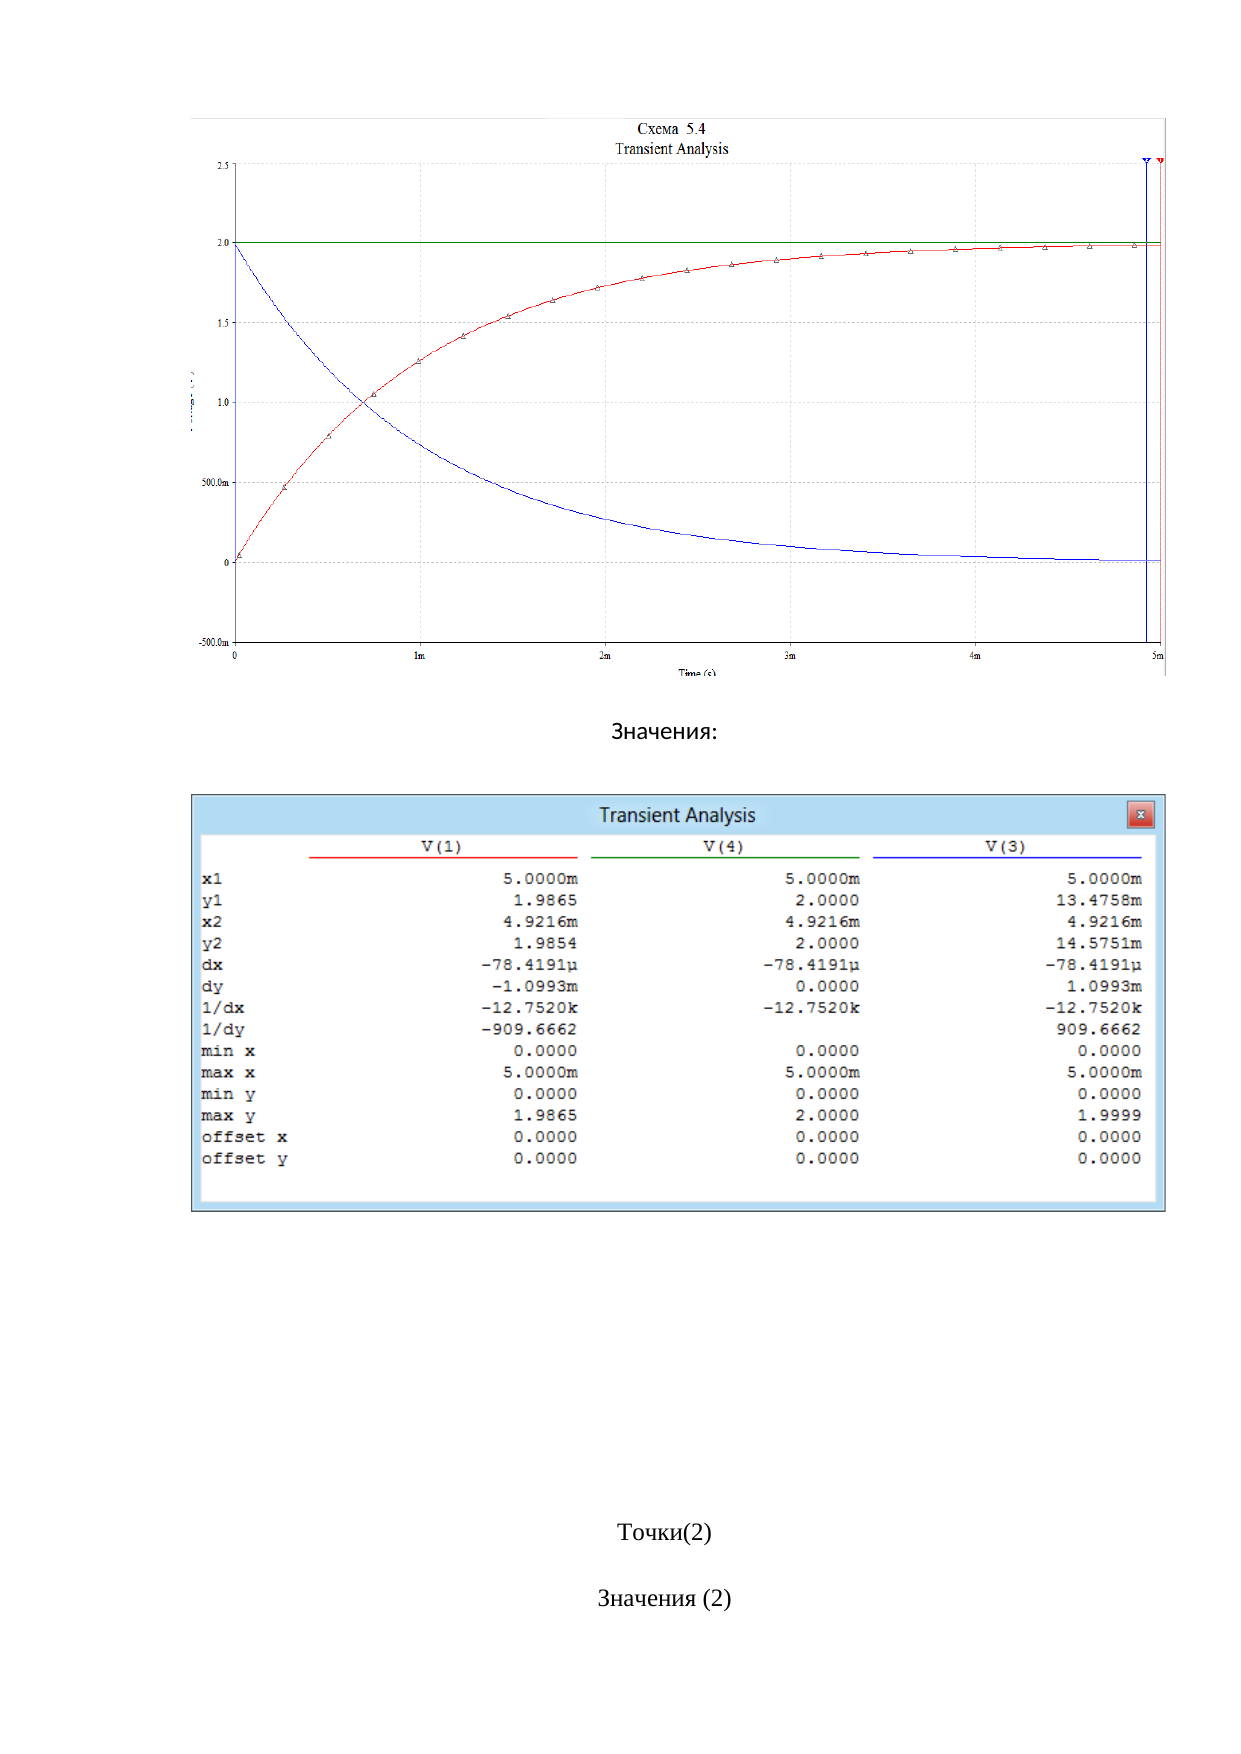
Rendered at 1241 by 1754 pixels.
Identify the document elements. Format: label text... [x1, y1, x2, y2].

picture [191, 794, 1166, 1212]
text Значения: Точки(2) Значения (2) [177, 118, 1152, 1611]
